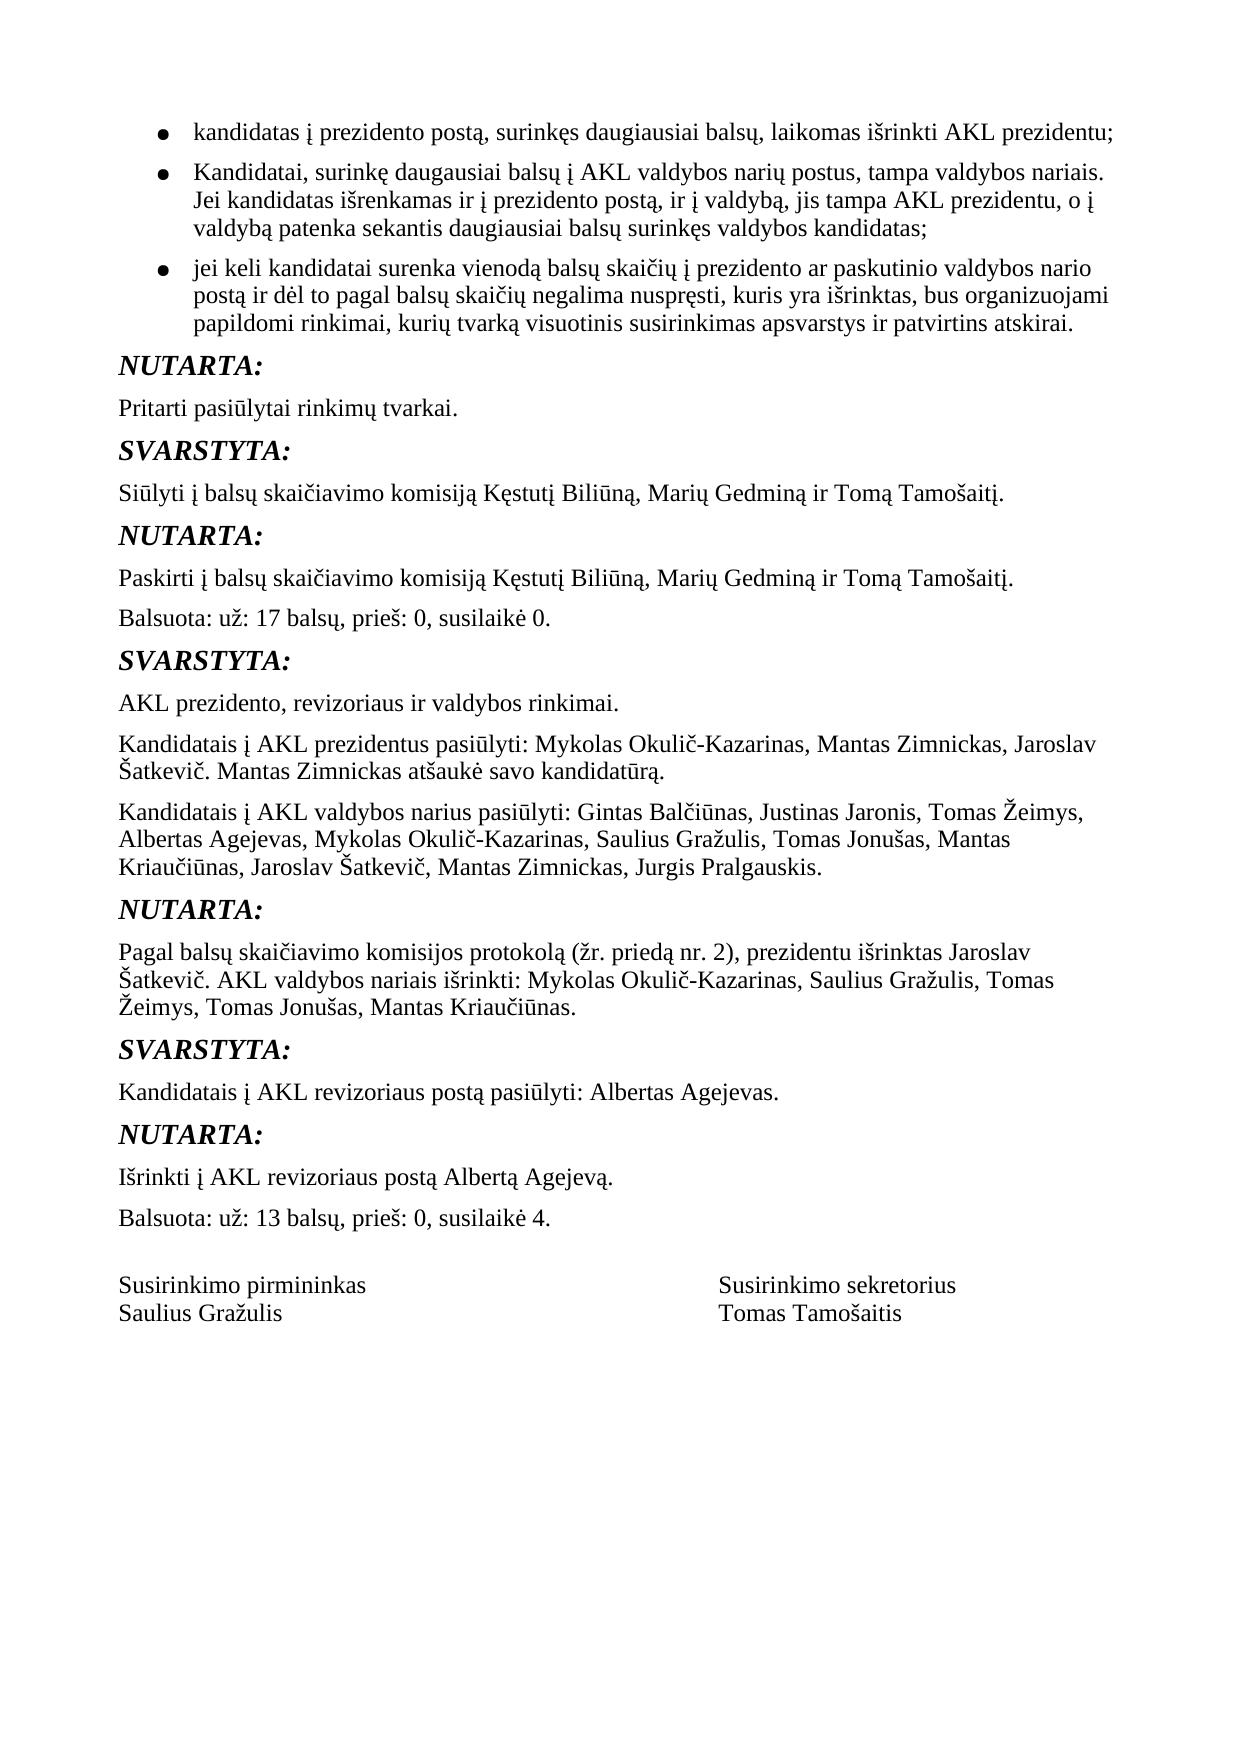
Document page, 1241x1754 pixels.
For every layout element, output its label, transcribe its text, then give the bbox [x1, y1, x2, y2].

text Paskirti į balsų skaičiavimo komisiją Kęstutį Biliūną, Marių Gedminą ir Tomą Tamošaitį. [118, 564, 1122, 592]
list jei keli kandidatai surenka vienodą balsų skaičių į prezidento ar paskutinio valdybos nario postą ir dėl to pagal balsų skaičių negalima nuspręsti, kuris yra išrinktas, bus organizuojami papildomi rinkimai, kurių tvarką visuotinis susirinkimas apsvarstys ir patvirtins atskirai. [156, 254, 1122, 337]
text Kandidatais į AKL revizoriaus postą pasiūlyti: Albertas Agejevas. [118, 1078, 1122, 1106]
subtitle NUTARTA: [118, 893, 1122, 926]
subtitle NUTARTA: [118, 1119, 1122, 1151]
subtitle SVARSTYTA: [118, 1034, 1122, 1066]
list Kandidatai, surinkę daugausiai balsų į AKL valdybos narių postus, tampa valdybos nariais. Jei kandidatas išrenkamas ir į prezidento postą, ir į valdybą, jis tampa AKL prezidentu, o į valdybą patenka sekantis daugiausiai balsų surinkęs valdybos kandidatas; [156, 158, 1122, 241]
subtitle SVARSTYTA: [118, 434, 1122, 467]
text Siūlyti į balsų skaičiavimo komisiją Kęstutį Biliūną, Marių Gedminą ir Tomą Tamošaitį. [118, 479, 1122, 507]
text Balsuota: už: 13 balsų, prieš: 0, susilaikė 4. [118, 1204, 1122, 1231]
subtitle NUTARTA: [118, 349, 1122, 382]
text Saulius Gražulis Tomas Tamošaitis [118, 1299, 1122, 1327]
text Kandidatais į AKL prezidentus pasiūlyti: Mykolas Okulič-Kazarinas, Mantas Zimnickas, Jaroslav Šatkevič. Mantas Zimnickas atšaukė savo kandidatūrą. [118, 730, 1122, 785]
text Pagal balsų skaičiavimo komisijos protokolą (žr. priedą nr. 2), prezidentu išrinktas Jaroslav Šatkevič. AKL valdybos nariais išrinkti: Mykolas Okulič-Kazarinas, Saulius Gražulis, Tomas Žeimys, Tomas Jonušas, Mantas Kriaučiūnas. [118, 938, 1122, 1021]
text Pritarti pasiūlytai rinkimų tvarkai. [118, 394, 1122, 422]
text Kandidatais į AKL valdybos narius pasiūlyti: Gintas Balčiūnas, Justinas Jaronis, Tomas Žeimys, Albertas Agejevas, Mykolas Okulič-Kazarinas, Saulius Gražulis, Tomas Jonušas, Mantas Kriaučiūnas, Jaroslav Šatkevič, Mantas Zimnickas, Jurgis Pralgauskis. [118, 798, 1122, 881]
subtitle NUTARTA: [118, 519, 1122, 552]
text Balsuota: už: 17 balsų, prieš: 0, susilaikė 0. [118, 604, 1122, 632]
text Išrinkti į AKL revizoriaus postą Albertą Agejevą. [118, 1163, 1122, 1191]
text Susirinkimo pirmininkas Susirinkimo sekretorius [118, 1272, 1122, 1299]
subtitle SVARSTYTA: [118, 645, 1122, 677]
list kandidatas į prezidento postą, surinkęs daugiausiai balsų, laikomas išrinkti AKL prezidentu; [156, 118, 1122, 146]
text AKL prezidento, revizoriaus ir valdybos rinkimai. [118, 689, 1122, 717]
